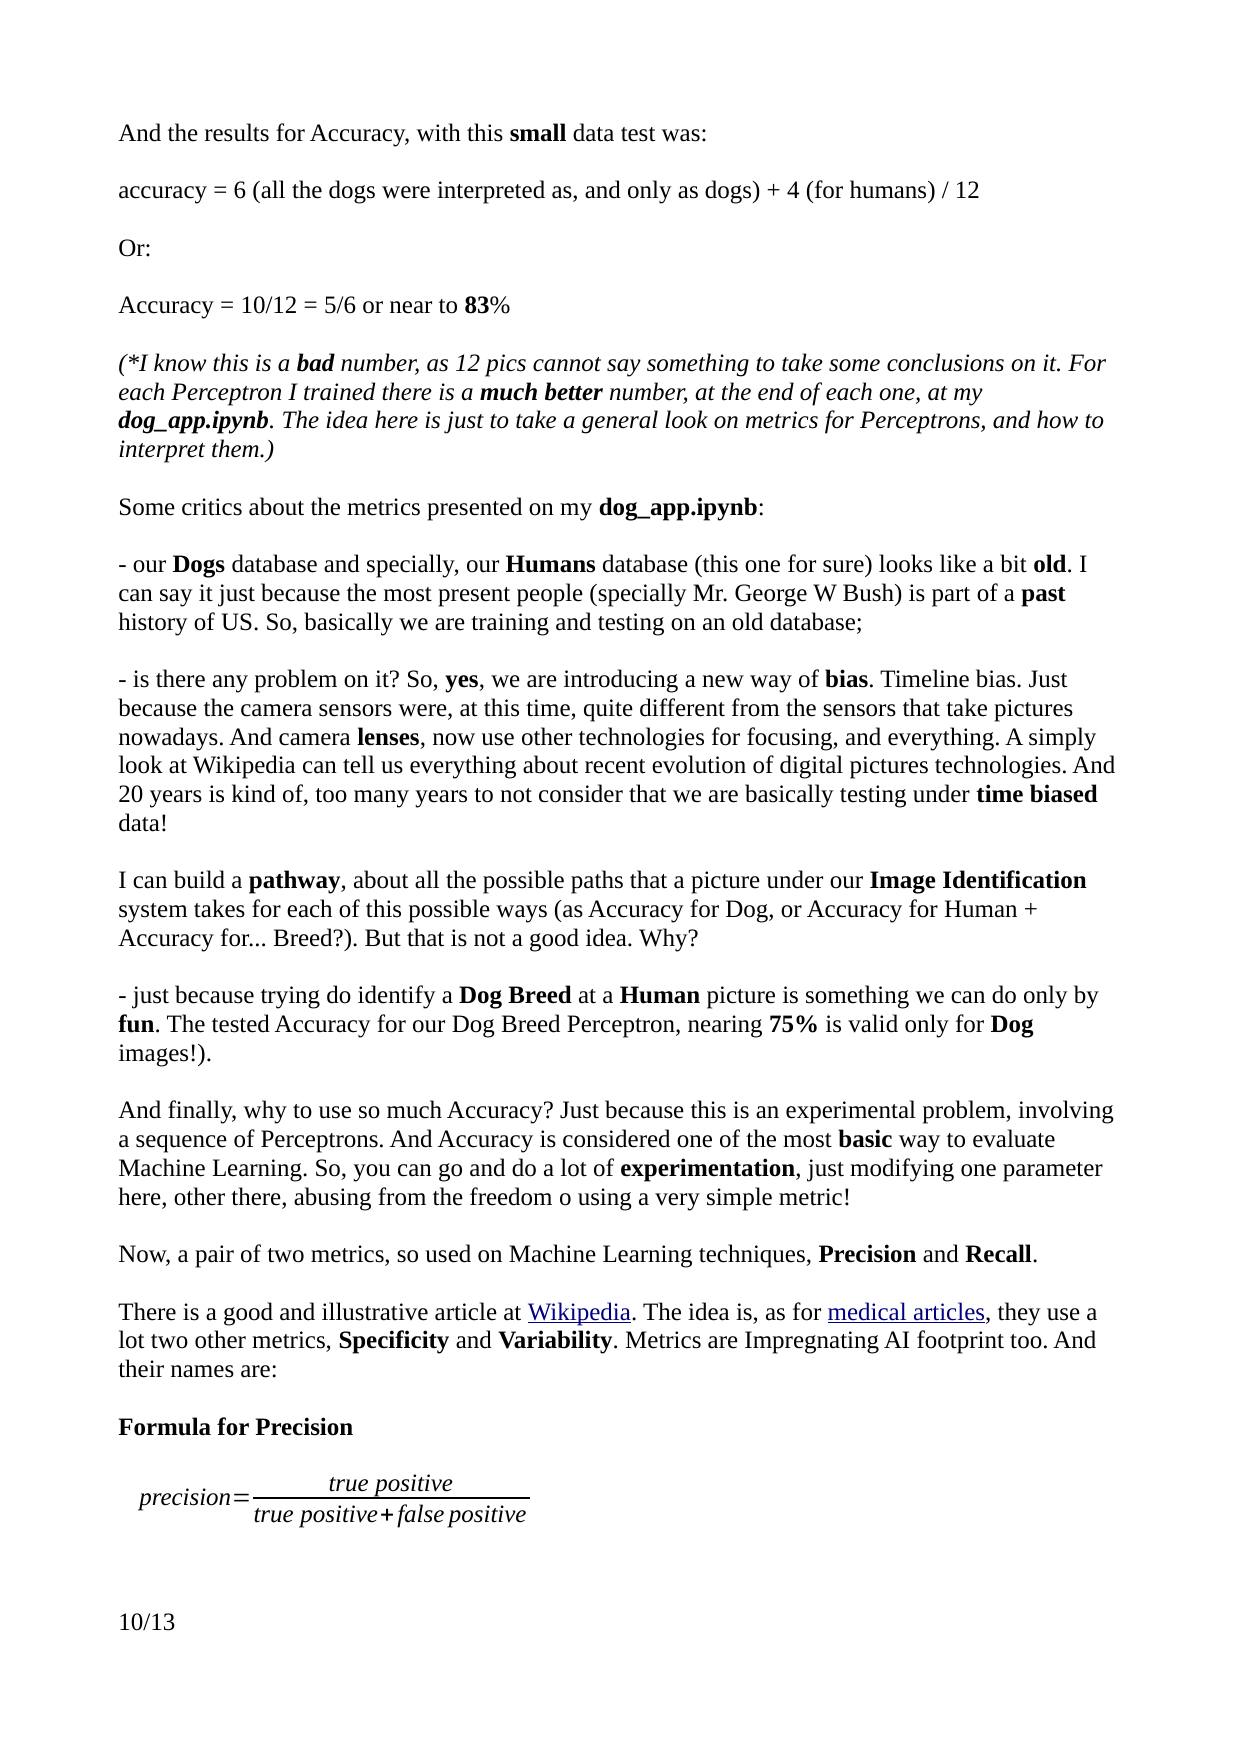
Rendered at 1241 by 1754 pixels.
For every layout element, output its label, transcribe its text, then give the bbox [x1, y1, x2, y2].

text - our Dogs database and specially, our Humans database (this one for sure) looks like a bit old. I can say it just because the most present people (specially Mr. George W Bush) is part of a past history of US. So, basically we are training and testing on an old database; [118, 549, 1122, 636]
text Now, a pair of two metrics, so used on Machine Learning techniques, Precision and Recall. [118, 1239, 1122, 1268]
text Or: [118, 233, 1122, 262]
text Accuracy = 10/12 = 5/6 or near to 83% [118, 291, 1122, 319]
text There is a good and illustrative article at Wikipedia. The idea is, as for medical articles, they use a lot two other metrics, Specificity and Variability. Metrics are Impregnating AI footprint too. And their names are: [118, 1297, 1122, 1383]
text - just because trying do identify a Dog Breed at a Human picture is something we can do only by fun. The tested Accuracy for our Dog Breed Perceptron, nearing 75% is valid only for Dog images!). [118, 981, 1122, 1067]
text accuracy = 6 (all the dogs were interpreted as, and only as dogs) + 4 (for humans) / 12 [118, 176, 1122, 204]
text (*I know this is a bad number, as 12 pics cannot say something to take some conclusions on it. For each Perceptron I trained there is a much better number, at the end of each one, at my dog_app.ipynb. The idea here is just to take a general look on metrics for Perceptrons, and how to interpret them.) [118, 348, 1122, 463]
text - is there any problem on it? So, yes, we are introducing a new way of bias. Timeline bias. Just because the camera sensors were, at this time, quite different from the sensors that take pictures nowadays. And camera lenses, now use other technologies for focusing, and everything. A simply look at Wikipedia can tell us everything about recent evolution of digital pictures technologies. And 20 years is kind of, too many years to not consider that we are basically testing under time biased data! [118, 664, 1122, 837]
text I can build a pathway, about all the possible paths that a picture under our Image Identification system takes for each of this possible ways (as Accuracy for Dog, or Accuracy for Human + Accuracy for... Breed?). But that is not a good idea. Why? [118, 866, 1122, 952]
text Formula for Precision [118, 1412, 1122, 1441]
text Some critics about the metrics presented on my dog_app.ipynb: [118, 492, 1122, 521]
text And the results for Accuracy, with this small data test was: [118, 118, 1122, 147]
text And finally, why to use so much Accuracy? Just because this is an experimental problem, involving a sequence of Perceptrons. And Accuracy is considered one of the most basic way to evaluate Machine Learning. So, you can go and do a lot of experimentation, just modifying one parameter here, other there, abusing from the freedom o using a very simple metric! [118, 1096, 1122, 1211]
